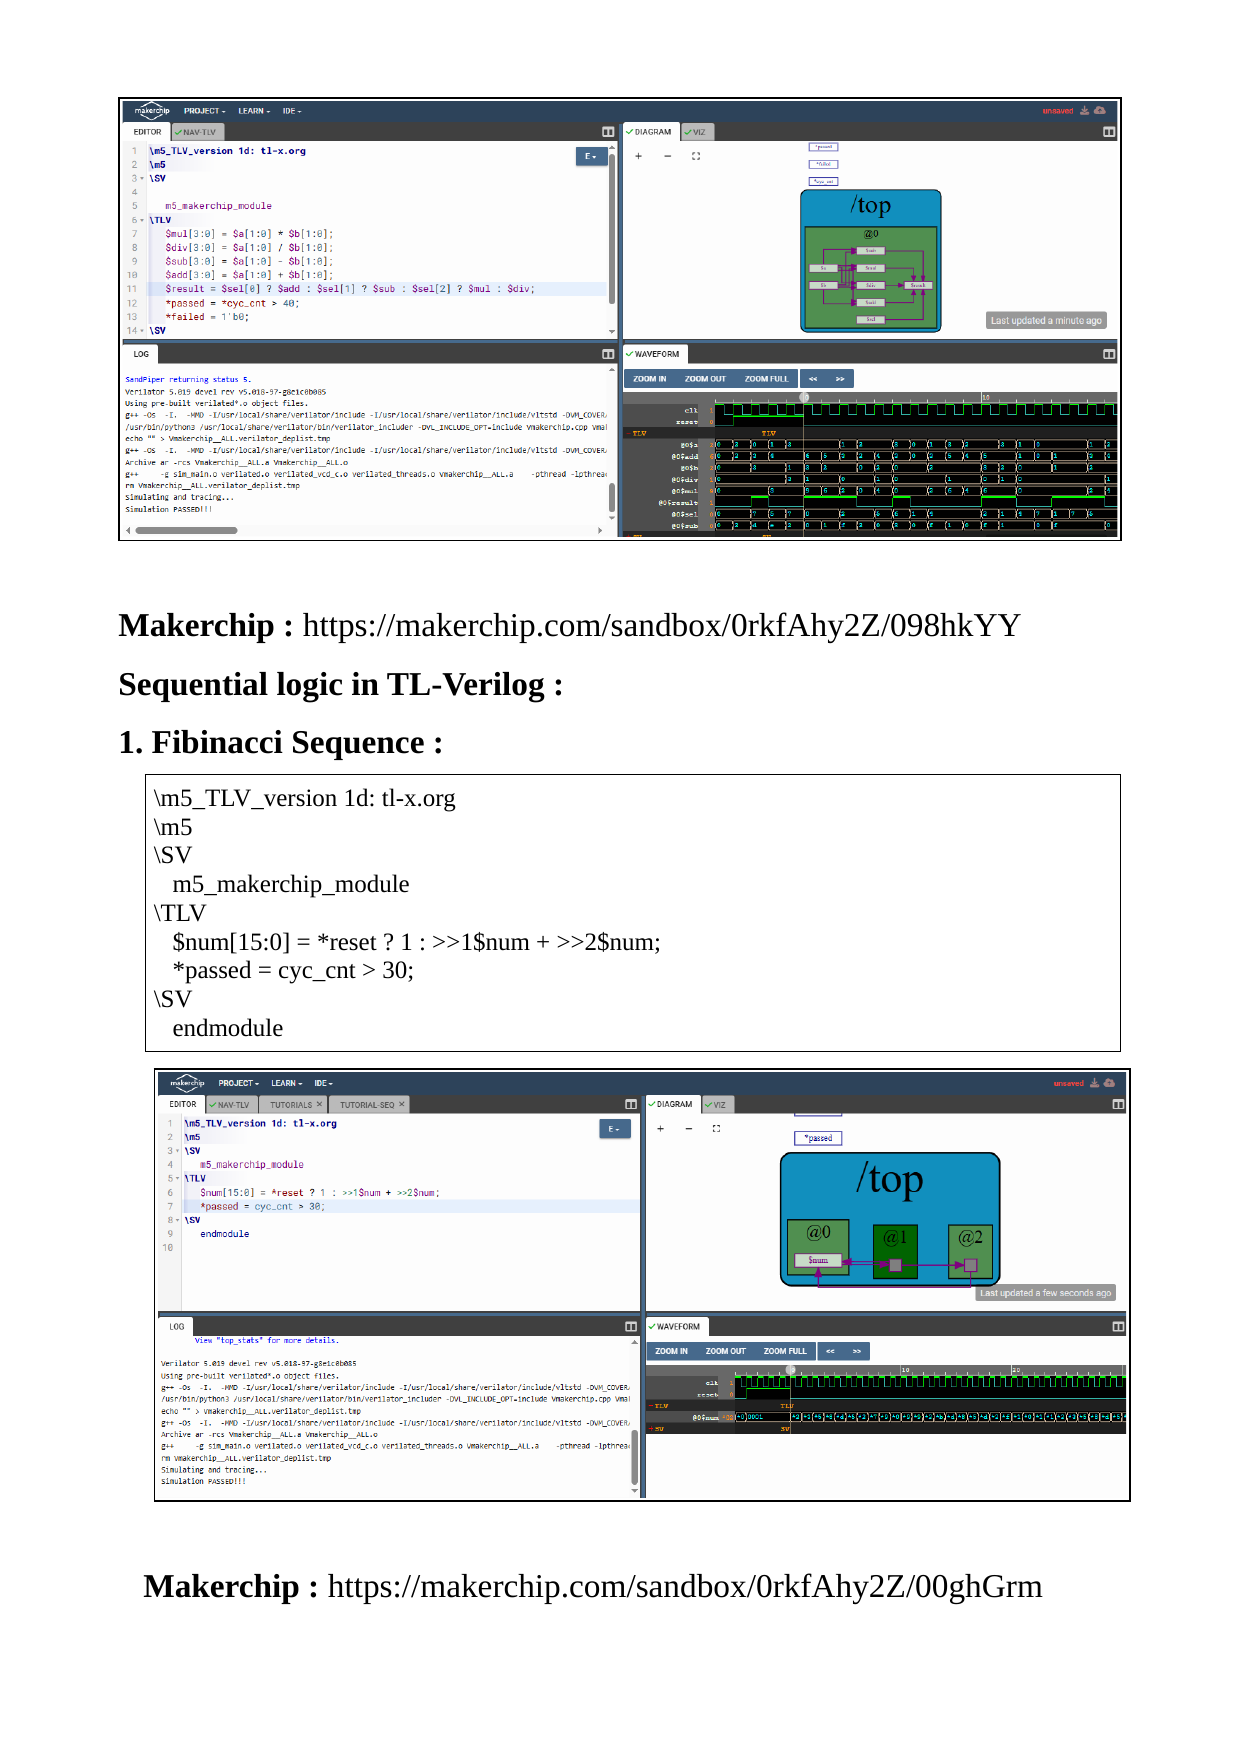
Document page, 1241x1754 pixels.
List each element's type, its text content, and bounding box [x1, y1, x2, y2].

picture [158, 1072, 1127, 1498]
text Sequential logic in TL-Verilog : [118, 664, 1122, 702]
text 1. Fibinacci Sequence : [118, 723, 1122, 761]
text Makerchip : https://makerchip.com/sandbox/0rkfAhy2Z/00ghGrm [118, 1566, 1122, 1604]
picture [122, 101, 1118, 537]
text \m5_TLV_version 1d: tl-x.org \m5 \SV m5_makerchip_module \TLV $num[15:0] = *reset ? 1 : >>1$num + >>2$num; *passed = cyc_cnt > 30; \SV endmodule [153, 783, 1112, 1042]
text Makerchip : https://makerchip.com/sandbox/0rkfAhy2Z/098hkYY [118, 606, 1122, 644]
